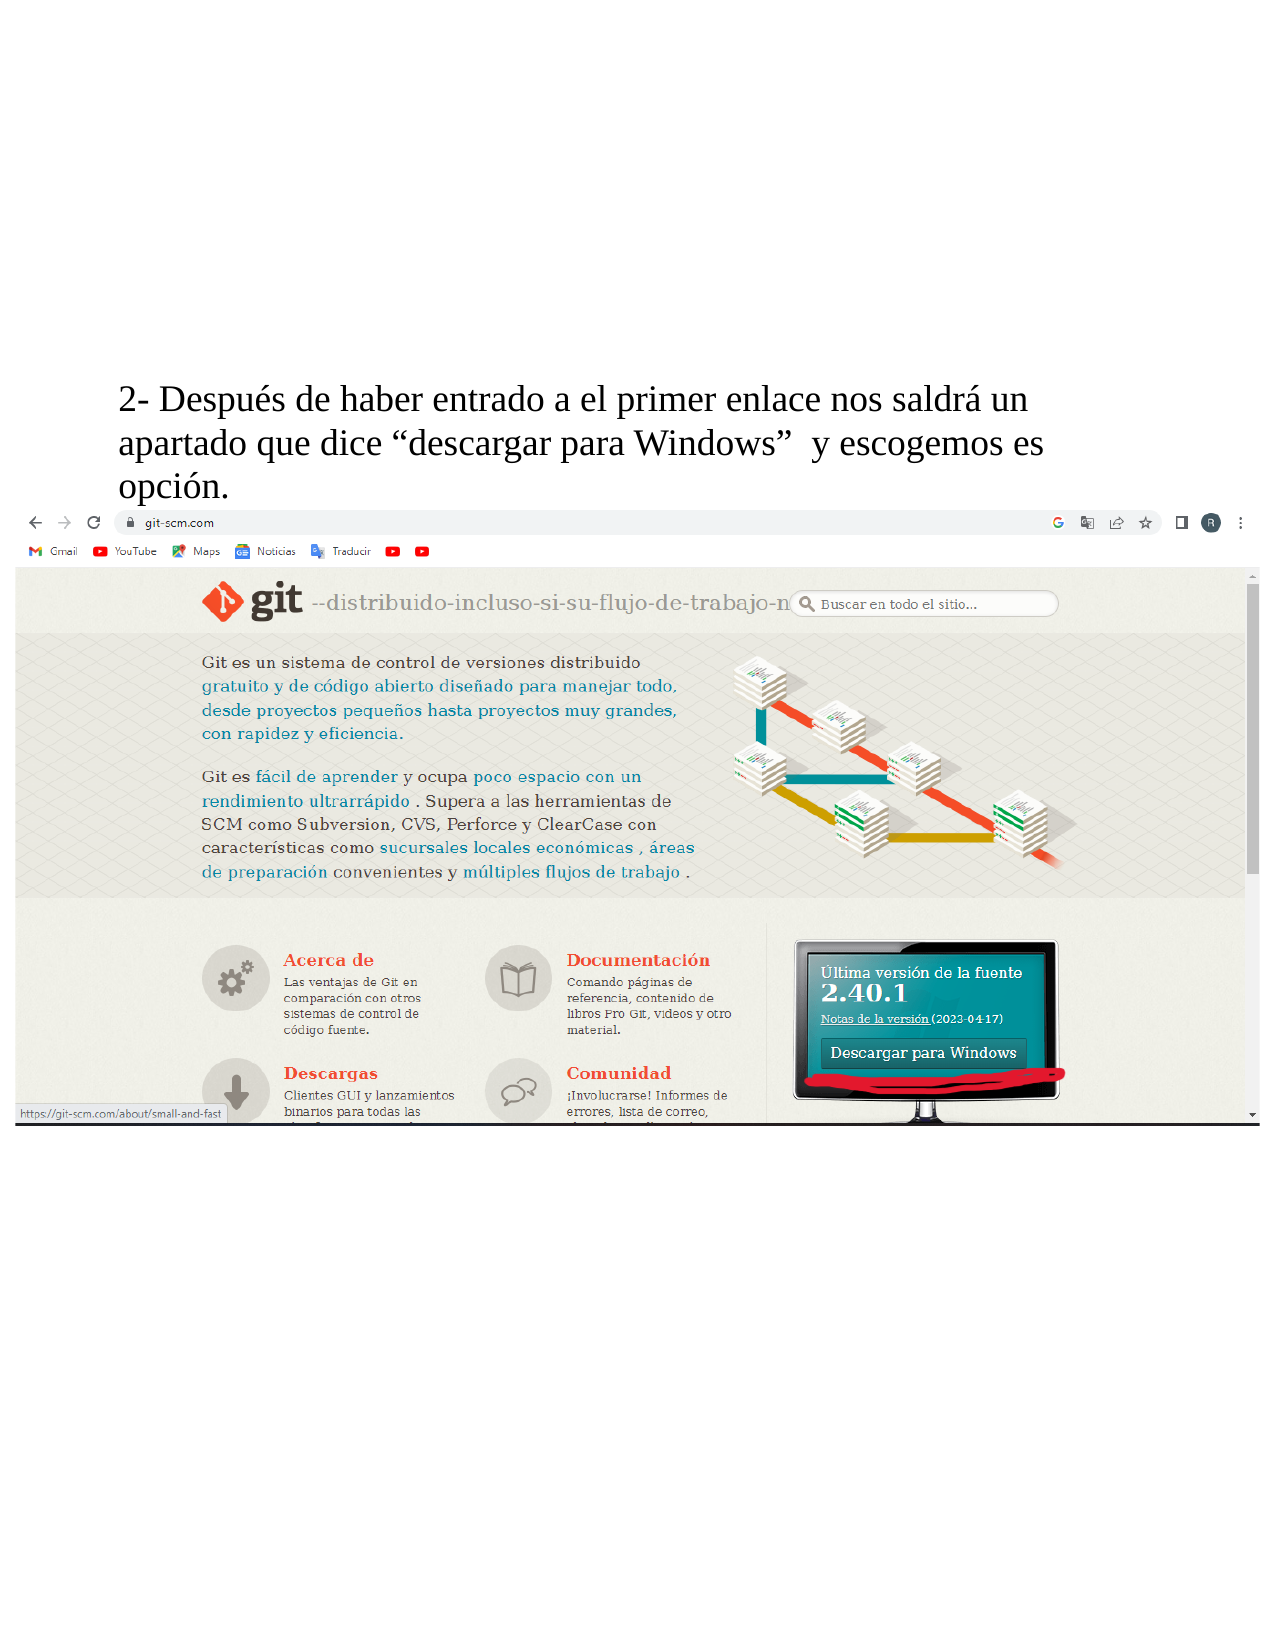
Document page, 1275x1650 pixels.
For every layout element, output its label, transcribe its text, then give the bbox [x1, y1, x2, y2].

text 2- Después de haber entrado a el primer enlace nos saldrá un apartado que dice “descargar para Windows” y escogemos es opción. [118, 377, 1157, 506]
picture [15, 506, 1260, 1126]
